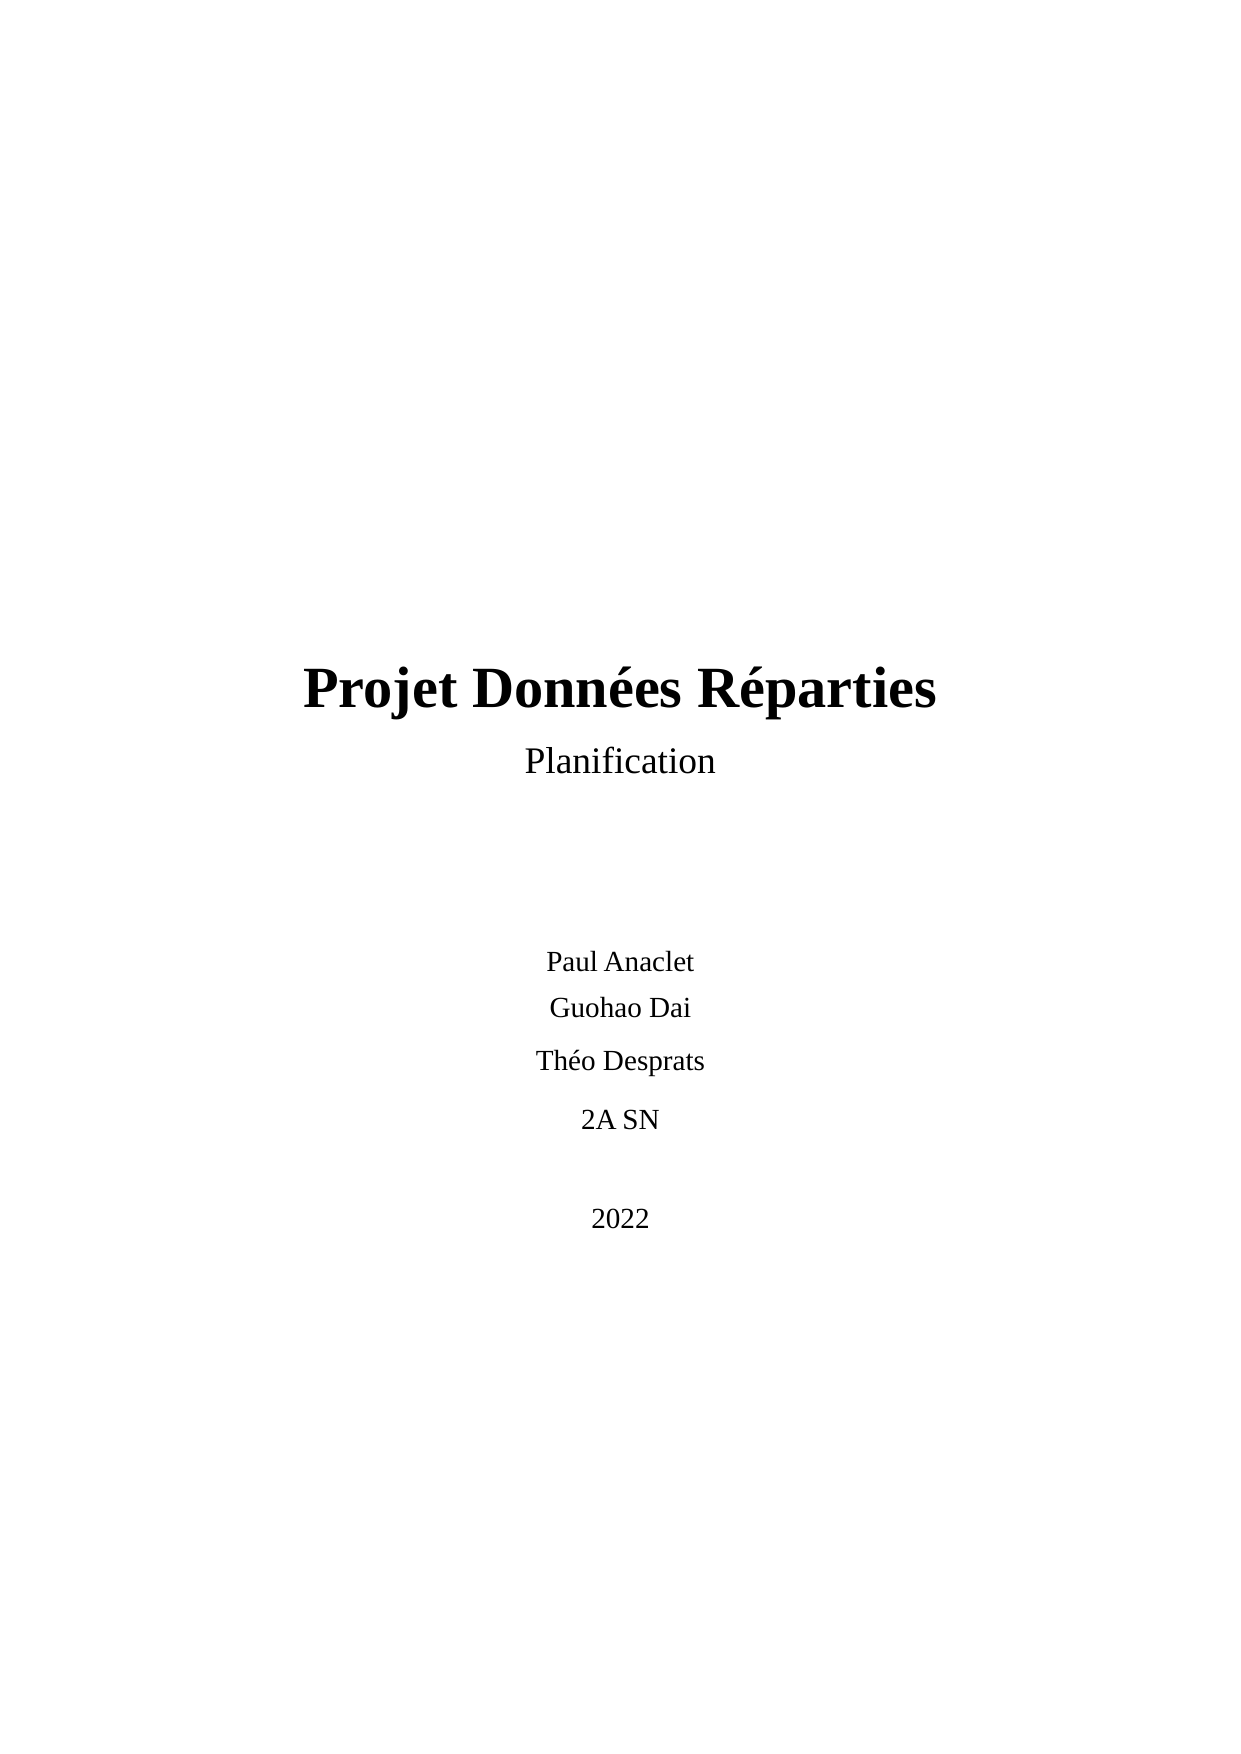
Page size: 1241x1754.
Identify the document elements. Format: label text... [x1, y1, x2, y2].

title Projet Données Réparties [118, 653, 1122, 720]
text Guohao Dai [118, 990, 1122, 1023]
text 2022 [118, 1201, 1122, 1235]
subtitle Planification [118, 739, 1122, 782]
subtitle Paul Anaclet [118, 944, 1122, 977]
subtitle 2A SN [118, 1102, 1122, 1136]
text Théo Desprats [118, 1043, 1122, 1076]
